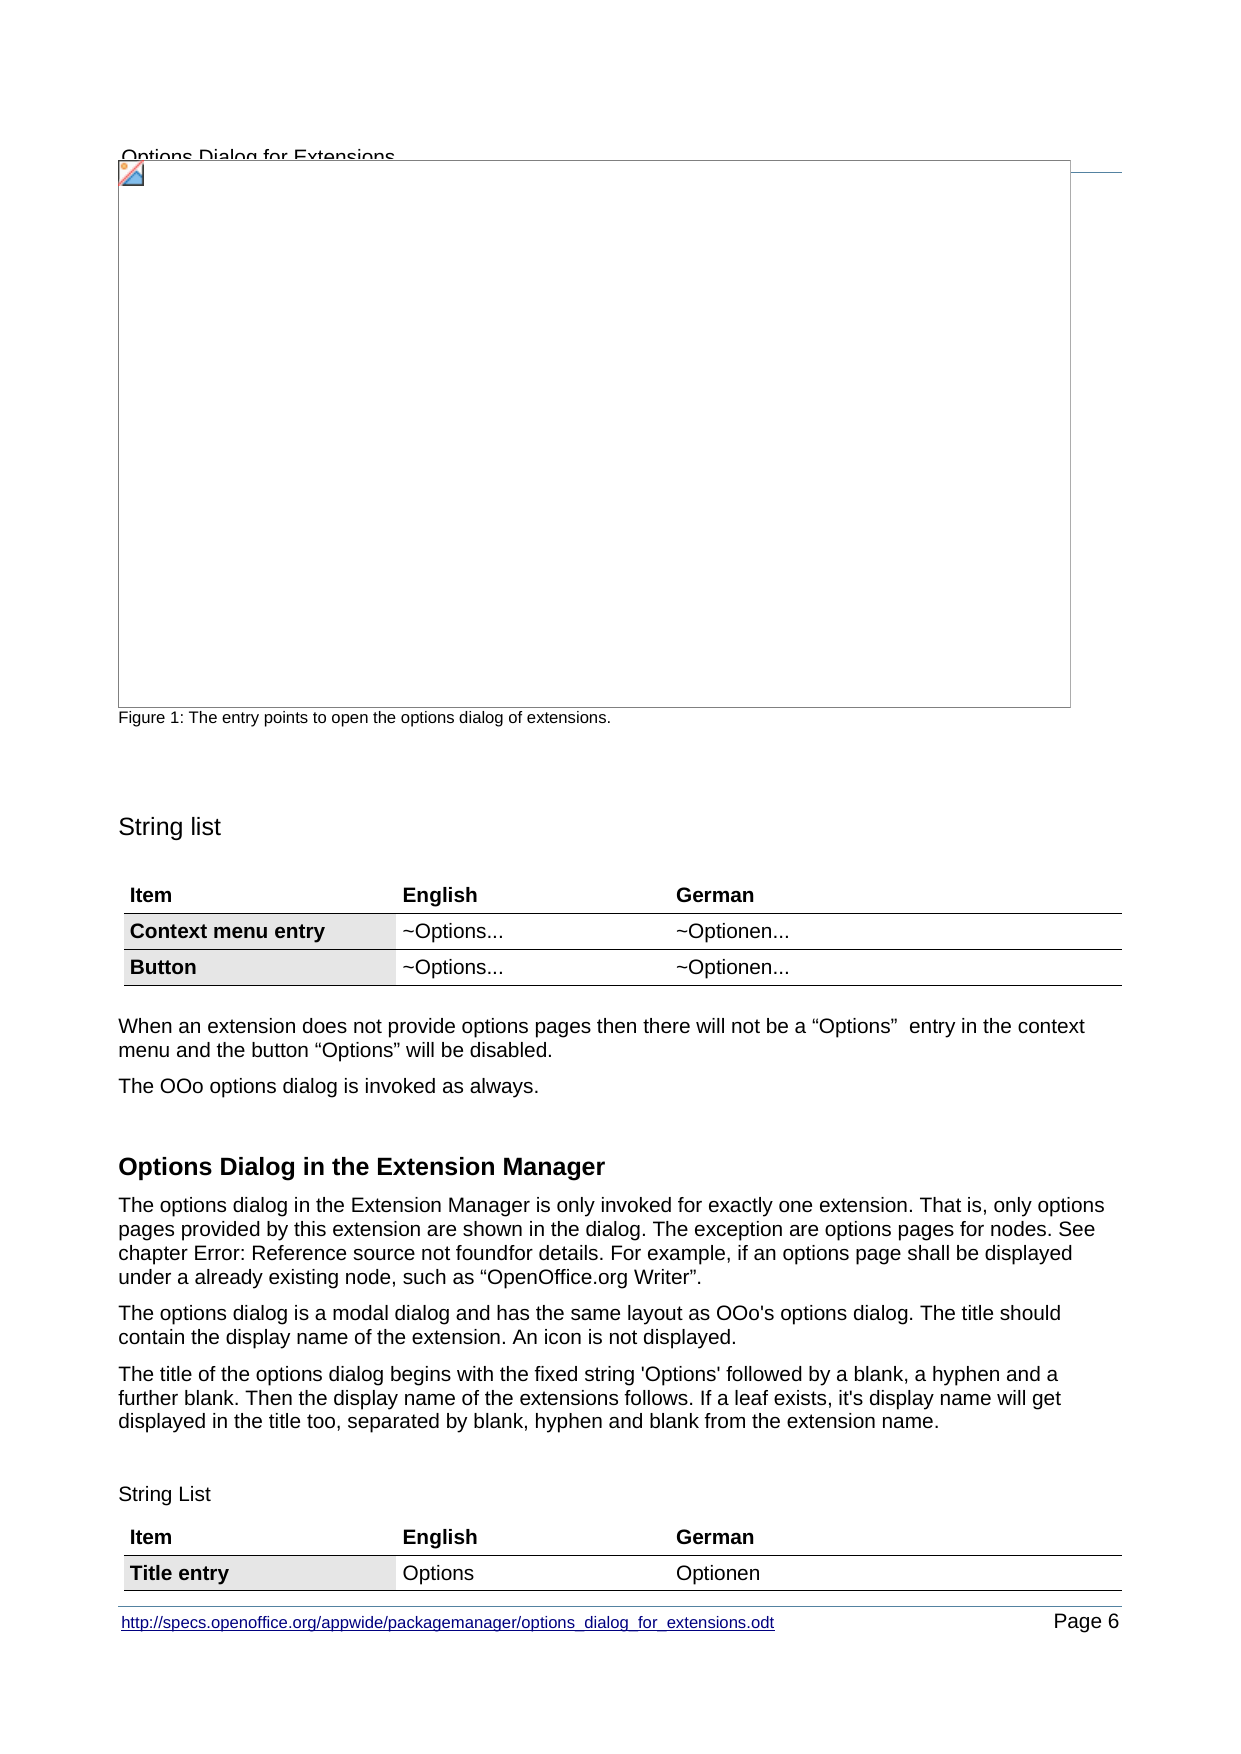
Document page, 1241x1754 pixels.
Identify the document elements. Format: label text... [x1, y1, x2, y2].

table_header Item [124, 1519, 396, 1554]
table_header German [670, 878, 1122, 913]
table_cell Button [124, 950, 396, 985]
text Figure 1: The entry points to open the options dialog of extensions. [118, 708, 1071, 727]
table_header English [396, 878, 670, 913]
table_cell ~Optionen... [670, 914, 1122, 949]
text The OOo options dialog is invoked as always. [118, 1074, 1122, 1098]
text The options dialog is a modal dialog and has the same layout as OOo's options dialog. The title should contain the display name of the extension. An icon is not displayed. [118, 1301, 1122, 1349]
table_cell Optionen [670, 1556, 1122, 1590]
text When an extension does not provide options pages then there will not be a “Options” entry in the context menu and the button “Options” will be disabled. [118, 1014, 1122, 1062]
table_header Item [124, 878, 396, 913]
text The title of the options dialog begins with the fixed string 'Options' followed by a blank, a hyphen and a further blank. Then the display name of the extensions follows. If a leaf exists, it's display name will get displayed in the title too, separated by blank, hyphen and blank from the extension name. [118, 1361, 1122, 1433]
text String List [118, 1482, 1122, 1506]
table_cell Options [396, 1556, 670, 1590]
table_header German [670, 1519, 1122, 1554]
table_cell ~Options... [396, 950, 670, 985]
table_cell Title entry [124, 1556, 396, 1590]
table_cell Context menu entry [124, 914, 396, 949]
table_cell ~Options... [396, 914, 670, 949]
table_header English [396, 1519, 670, 1554]
subtitle Options Dialog in the Extension Manager [118, 1152, 1122, 1181]
text The options dialog in the Extension Manager is only invoked for exactly one extension. That is, only options pages provided by this extension are shown in the dialog. The exception are options pages for nodes. See chapter 1.6.2for details. For example, if an options page shall be displayed under a already existing node, such as “OpenOffice.org Writer”. [118, 1193, 1122, 1288]
table_cell ~Optionen... [670, 950, 1122, 985]
text String list [118, 812, 1122, 841]
